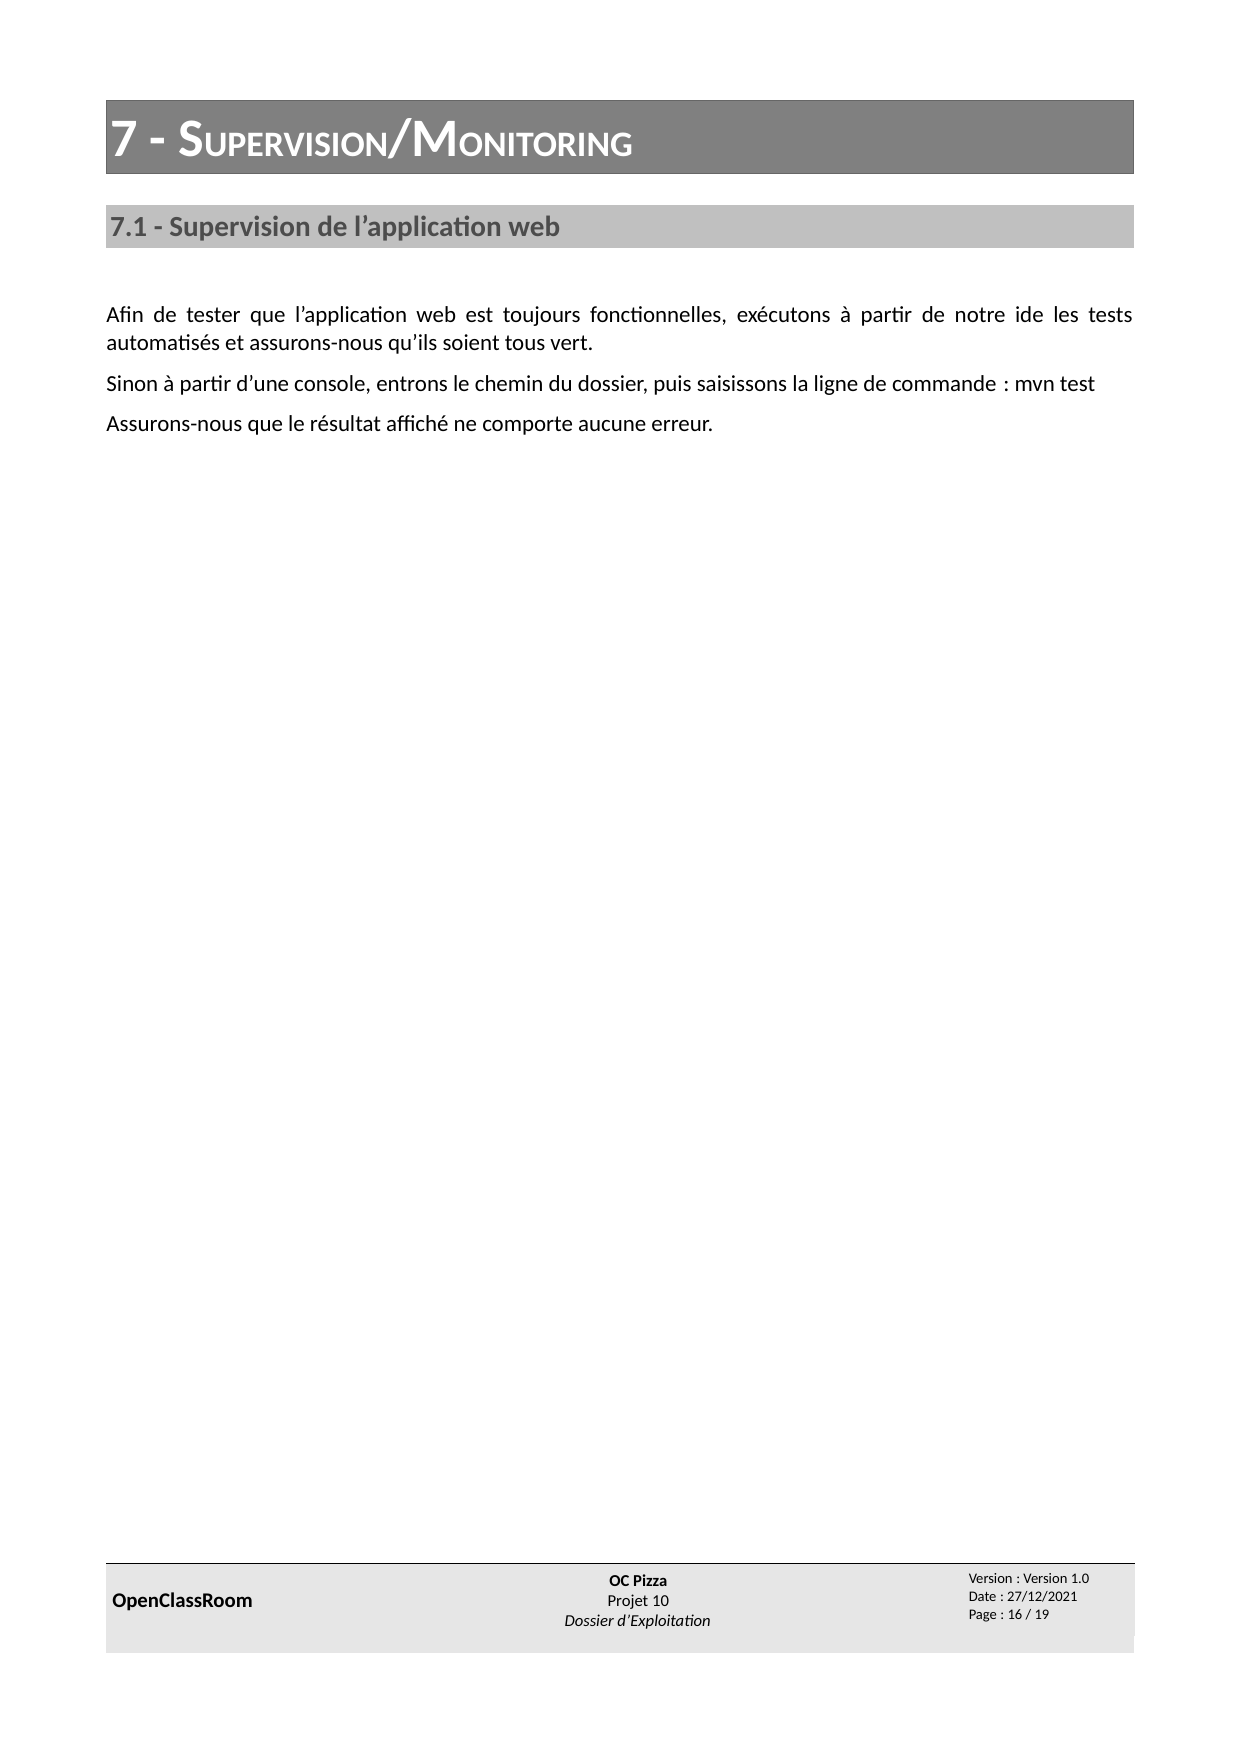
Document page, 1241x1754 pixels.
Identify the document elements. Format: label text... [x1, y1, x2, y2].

text Afin de tester que l’application web est toujours fonctionnelles, exécutons à partir de notre ide les tests automatisés et assurons-nous qu’ils soient tous vert. [106, 300, 1134, 356]
text Assurons-nous que le résultat affiché ne comporte aucune erreur. [106, 409, 1134, 437]
subtitle Supervision de l’application web [107, 206, 1133, 247]
text Sinon à partir d’une console, entrons le chemin du dossier, puis saisissons la ligne de commande : mvn test [106, 369, 1134, 397]
subtitle Supervision/Monitoring [107, 101, 1133, 173]
